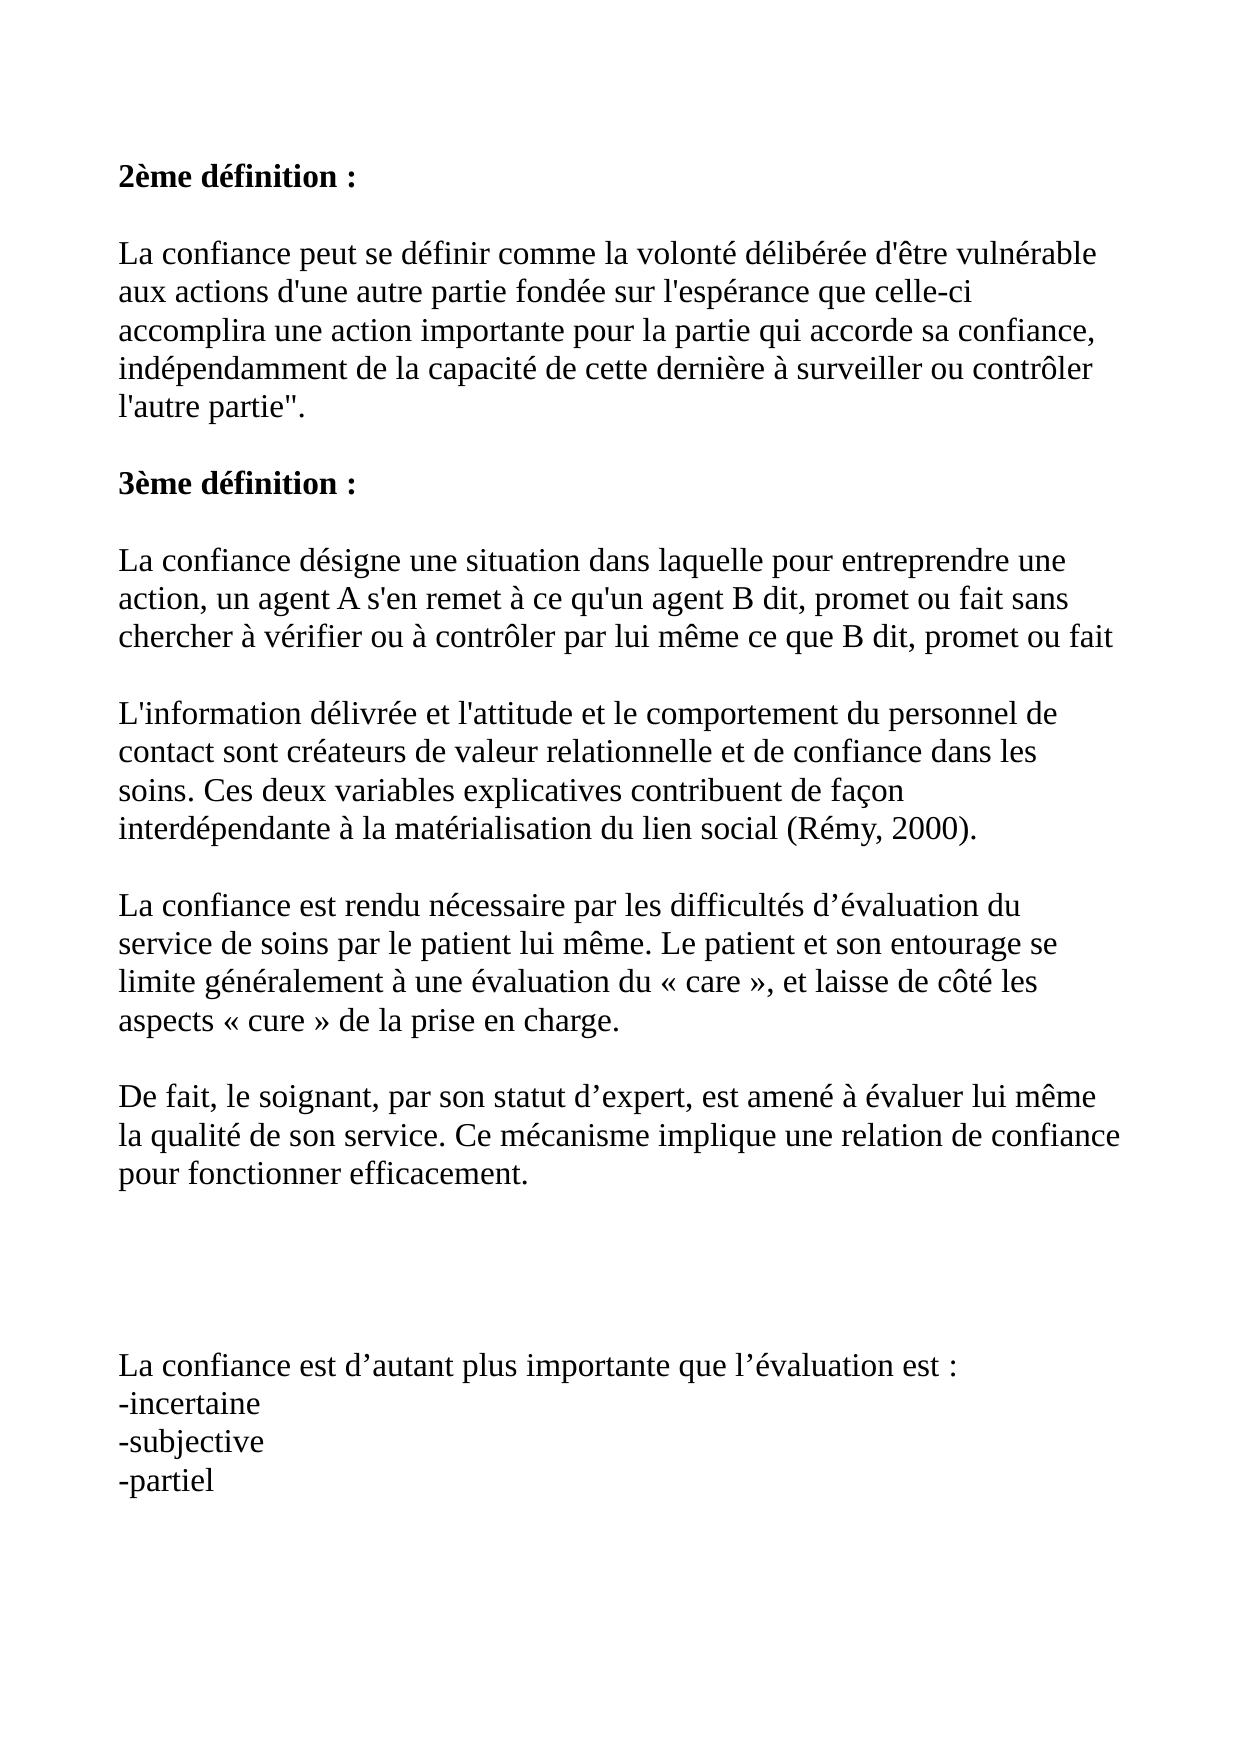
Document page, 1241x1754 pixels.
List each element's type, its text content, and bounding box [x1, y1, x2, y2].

text -incertaine [118, 1383, 1122, 1421]
text 2ème définition : [118, 156, 1122, 195]
text La confiance peut se définir comme la volonté délibérée d'être vulnérable aux actions d'une autre partie fondée sur l'espérance que celle-ci accomplira une action importante pour la partie qui accorde sa confiance, indépendamment de la capacité de cette dernière à surveiller ou contrôler l'autre partie". [118, 233, 1122, 425]
text La confiance est d’autant plus importante que l’évaluation est : [118, 1345, 1122, 1383]
text L'information délivrée et l'attitude et le comportement du personnel de contact sont créateurs de valeur relationnelle et de confiance dans les soins. Ces deux variables explicatives contribuent de façon interdépendante à la matérialisation du lien social (Rémy, 2000). [118, 693, 1122, 846]
text -subjective [118, 1421, 1122, 1460]
text La confiance est rendu nécessaire par les difficultés d’évaluation du service de soins par le patient lui même. Le patient et son entourage se limite généralement à une évaluation du « care », et laisse de côté les aspects « cure » de la prise en charge. [118, 885, 1122, 1038]
text -partiel [118, 1460, 1122, 1498]
text La confiance désigne une situation dans laquelle pour entreprendre une action, un agent A s'en remet à ce qu'un agent B dit, promet ou fait sans chercher à vérifier ou à contrôler par lui même ce que B dit, promet ou fait [118, 540, 1122, 655]
text 3ème définition : [118, 463, 1122, 501]
text De fait, le soignant, par son statut d’expert, est amené à évaluer lui même la qualité de son service. Ce mécanisme implique une relation de confiance pour fonctionner efficacement. [118, 1076, 1122, 1191]
